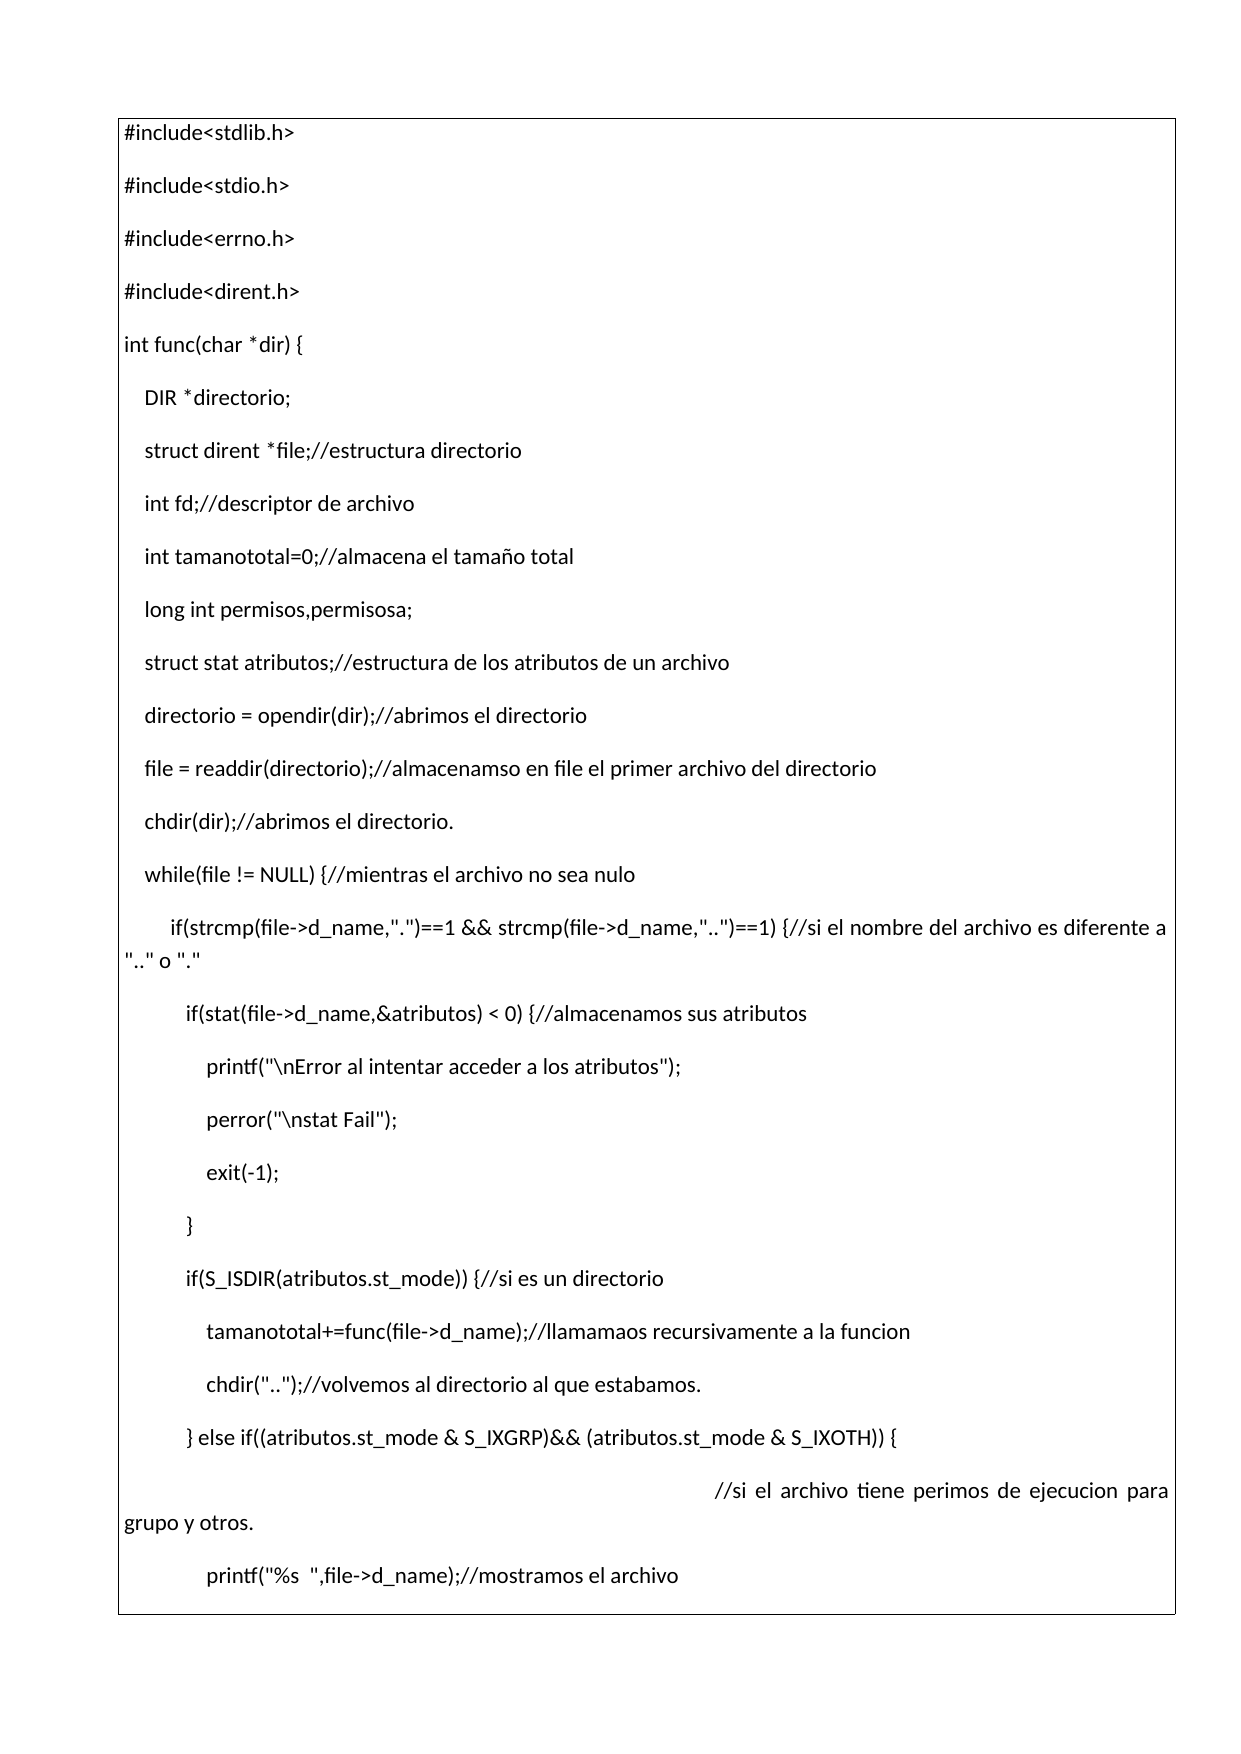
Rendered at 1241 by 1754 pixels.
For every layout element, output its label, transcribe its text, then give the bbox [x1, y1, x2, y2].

table_header #include<stdlib.h> #include<stdio.h> #include<errno.h> #include<dirent.h> int func(char *dir) { DIR *directorio; struct dirent *file;//estructura directorio int fd;//descriptor de archivo int tamanototal=0;//almacena el tamaño total long int permisos,permisosa; struct stat atributos;//estructura de los atributos de un archivo directorio = opendir(dir);//abrimos el directorio file = readdir(directorio);//almacenamso en file el primer archivo del directorio chdir(dir);//abrimos el directorio. while(file != NULL) {//mientras el archivo no sea nulo if(strcmp(file->d_name,".")==1 && strcmp(file->d_name,"..")==1) {//si el nombre del archivo es diferente a ".." o "." if(stat(file->d_name,&atributos) < 0) {//almacenamos sus atributos printf("\nError al intentar acceder a los atributos"); perror("\nstat Fail"); exit(-1); } if(S_ISDIR(atributos.st_mode)) {//si es un directorio tamanototal+=func(file->d_name);//llamamaos recursivamente a la funcion chdir("..");//volvemos al directorio al que estabamos. } else if((atributos.st_mode & S_IXGRP)&& (atributos.st_mode & S_IXOTH)) { //si el archivo tiene perimos de ejecucion para grupo y otros. printf("%s ",file->d_name);//mostramos el archivo [119, 119, 1175, 1614]
